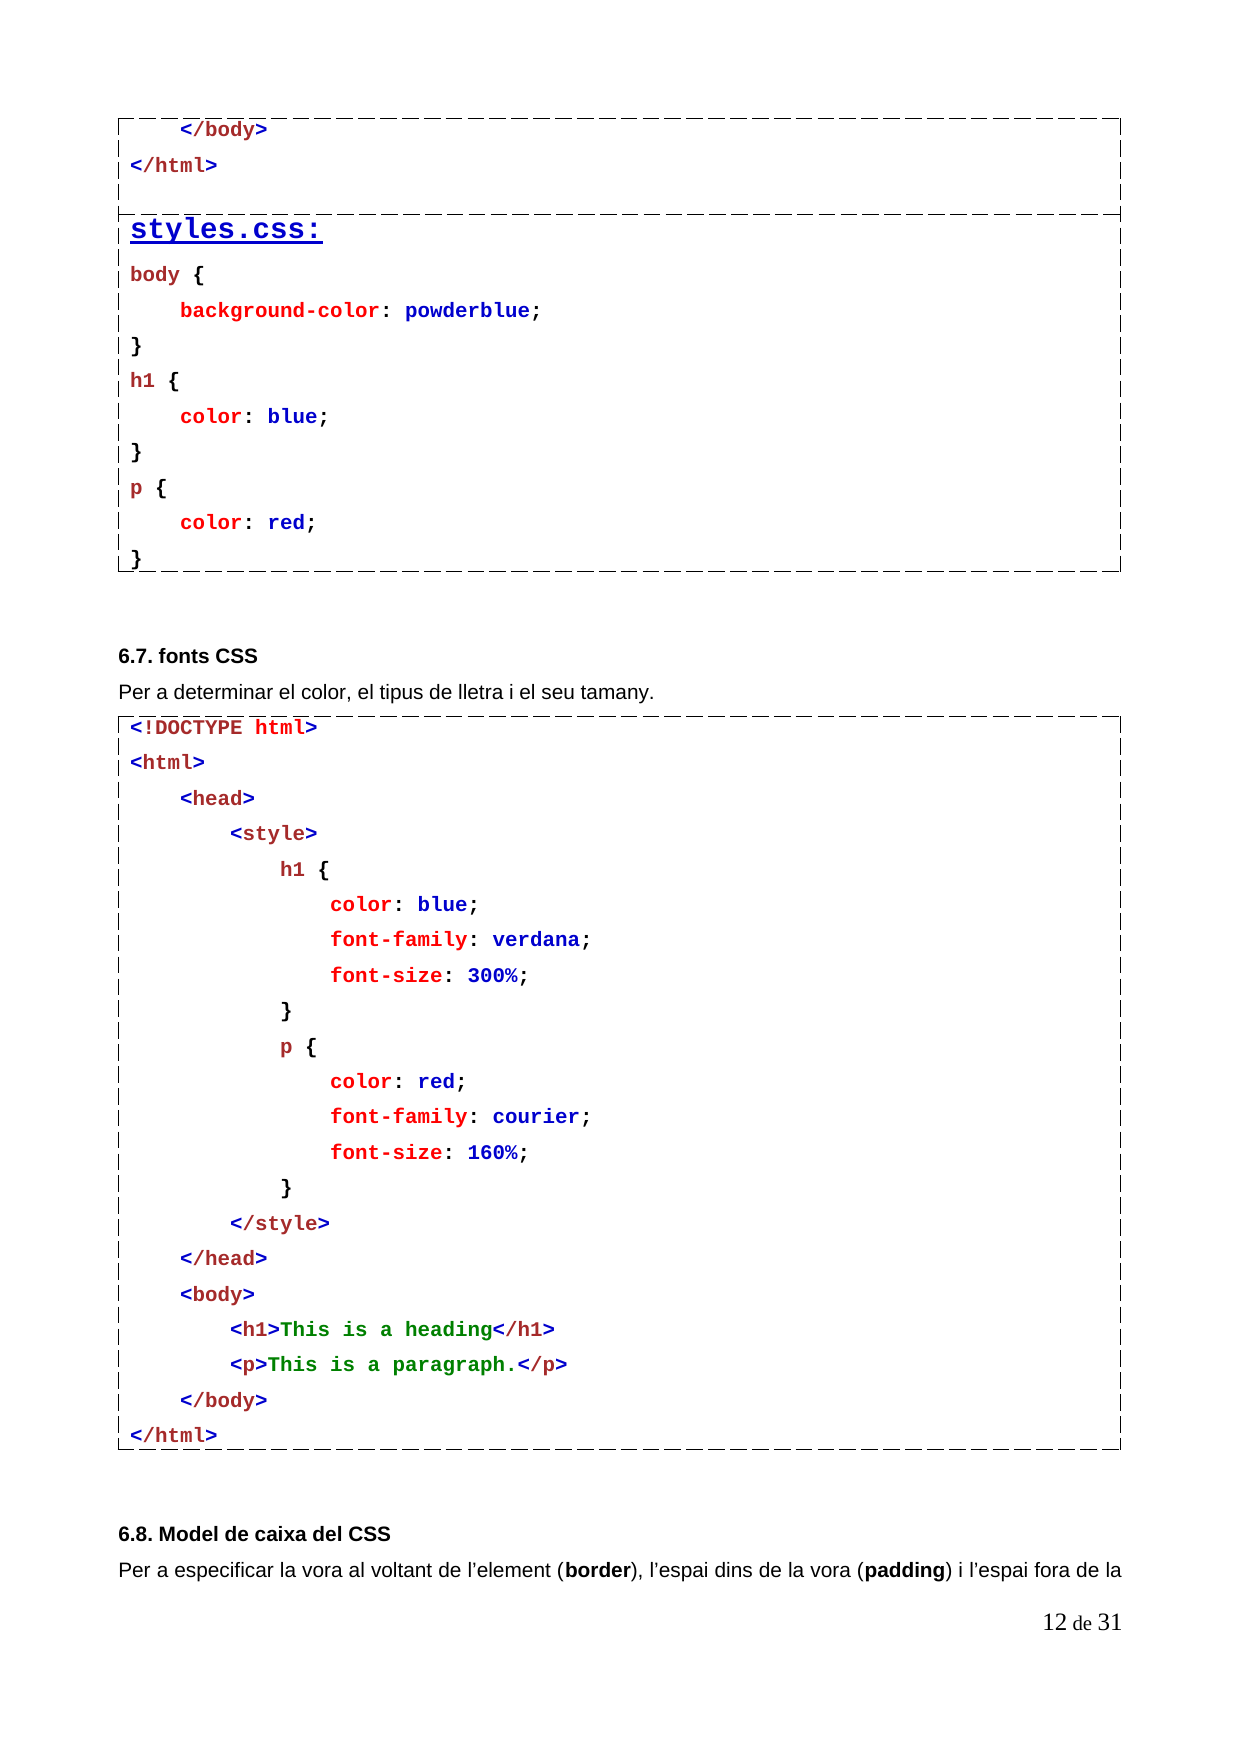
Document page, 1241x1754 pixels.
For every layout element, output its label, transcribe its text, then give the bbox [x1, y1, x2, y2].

text 6.8. Model de caixa del CSS [118, 1522, 1122, 1546]
table_cell styles.css: body { background-color: powderblue; } h1 { color: blue; } p { color: red; } [118, 214, 1121, 571]
text Per a especificar la vora al voltant de l’element (border), l’espai dins de la vora (padding) i l’espai fora de la [118, 1558, 1122, 1582]
table_header <!DOCTYPE html> <html> <head> <style> h1 { color: blue; font-family: verdana; font-size: 300%; } p { color: red; font-family: courier; font-size: 160%; } </style> </head> <body> <h1>This is a heading</h1> <p>This is a paragraph.</p> </body> </html> [118, 716, 1121, 1449]
text 6.7. fonts CSS [118, 644, 1122, 668]
text Per a determinar el color, el tipus de lletra i el seu tamany. [118, 680, 1122, 704]
table_header </body> </html> [118, 118, 1121, 214]
